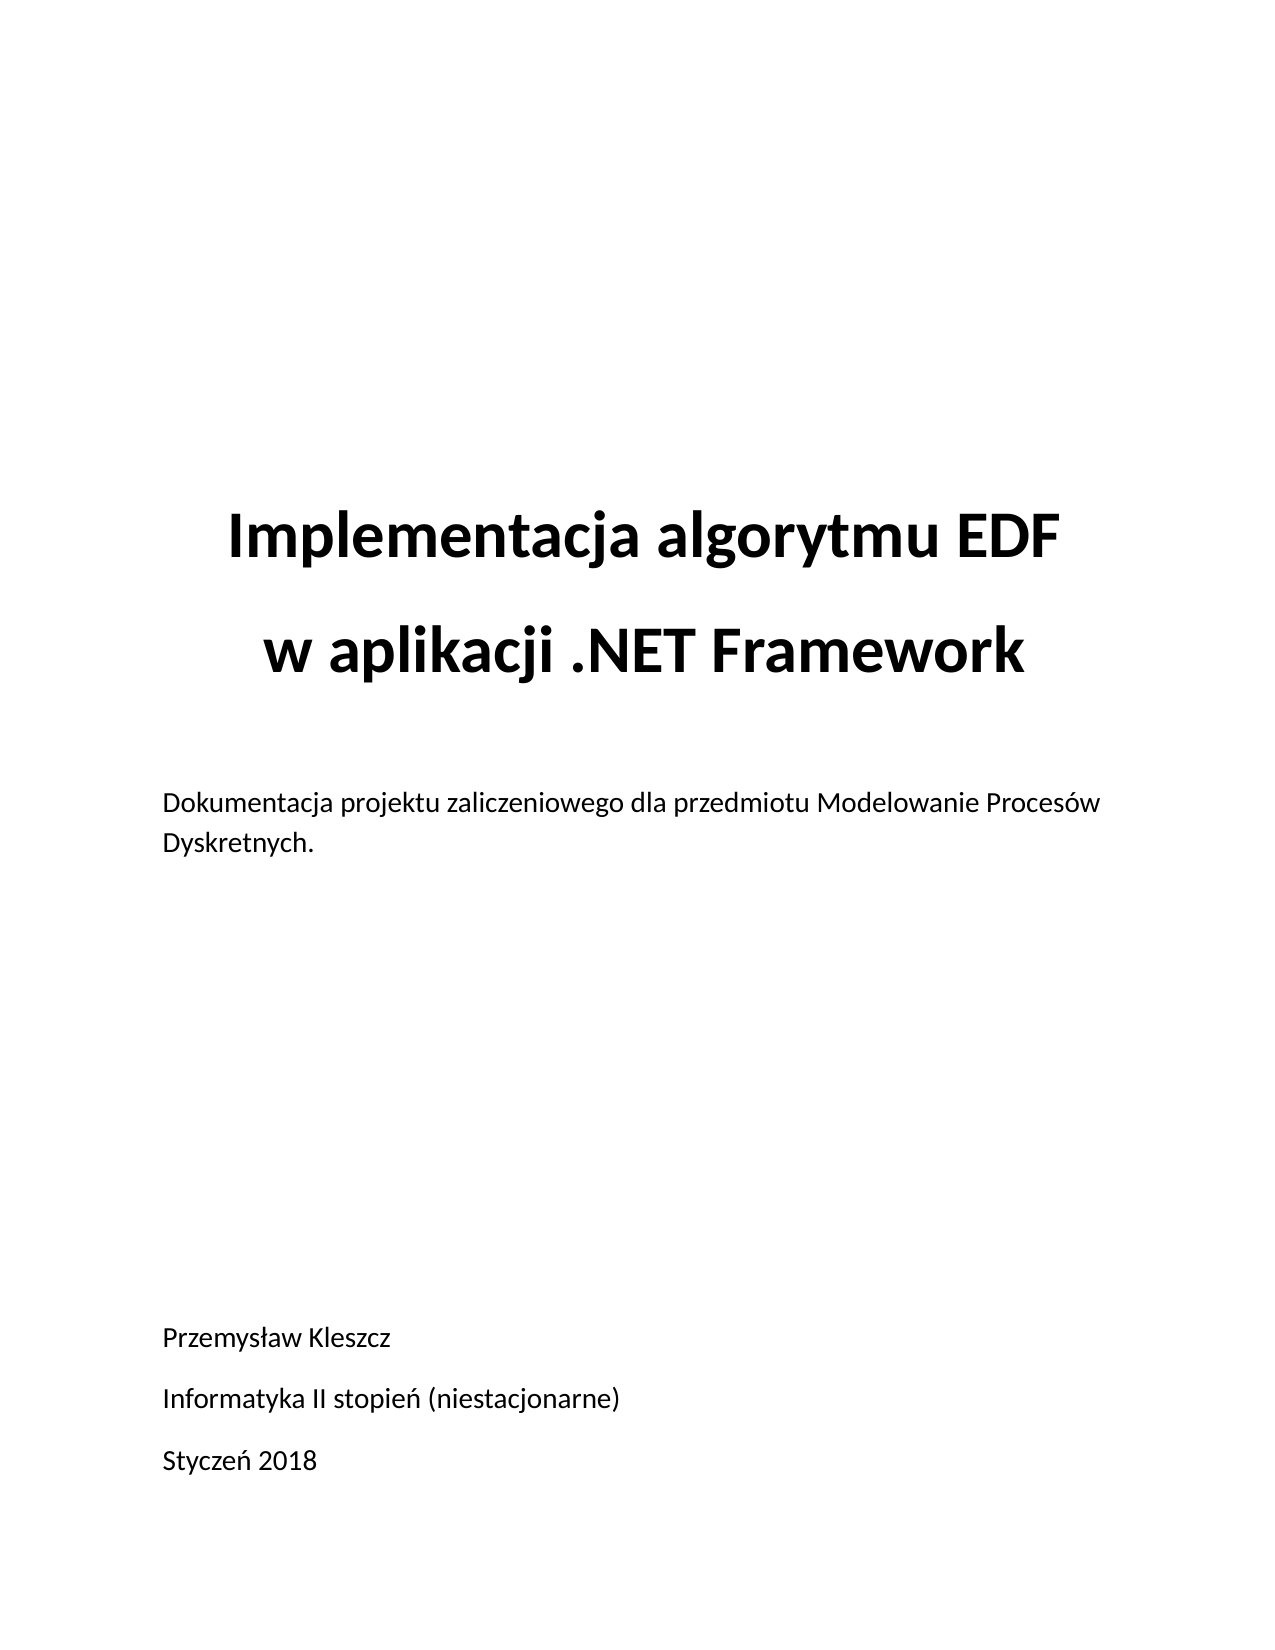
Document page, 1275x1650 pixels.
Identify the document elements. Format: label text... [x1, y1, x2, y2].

text Dokumentacja projektu zaliczeniowego dla przedmiotu Modelowanie Procesów Dyskretnych. [162, 784, 1127, 860]
text Informatyka II stopień (niestacjonarne) [162, 1381, 1127, 1416]
text Przemysław Kleszcz [162, 1319, 1127, 1354]
text w aplikacji .NET Framework [162, 607, 1127, 689]
text Styczeń 2018 [162, 1442, 1127, 1478]
text Implementacja algorytmu EDF [162, 493, 1127, 574]
